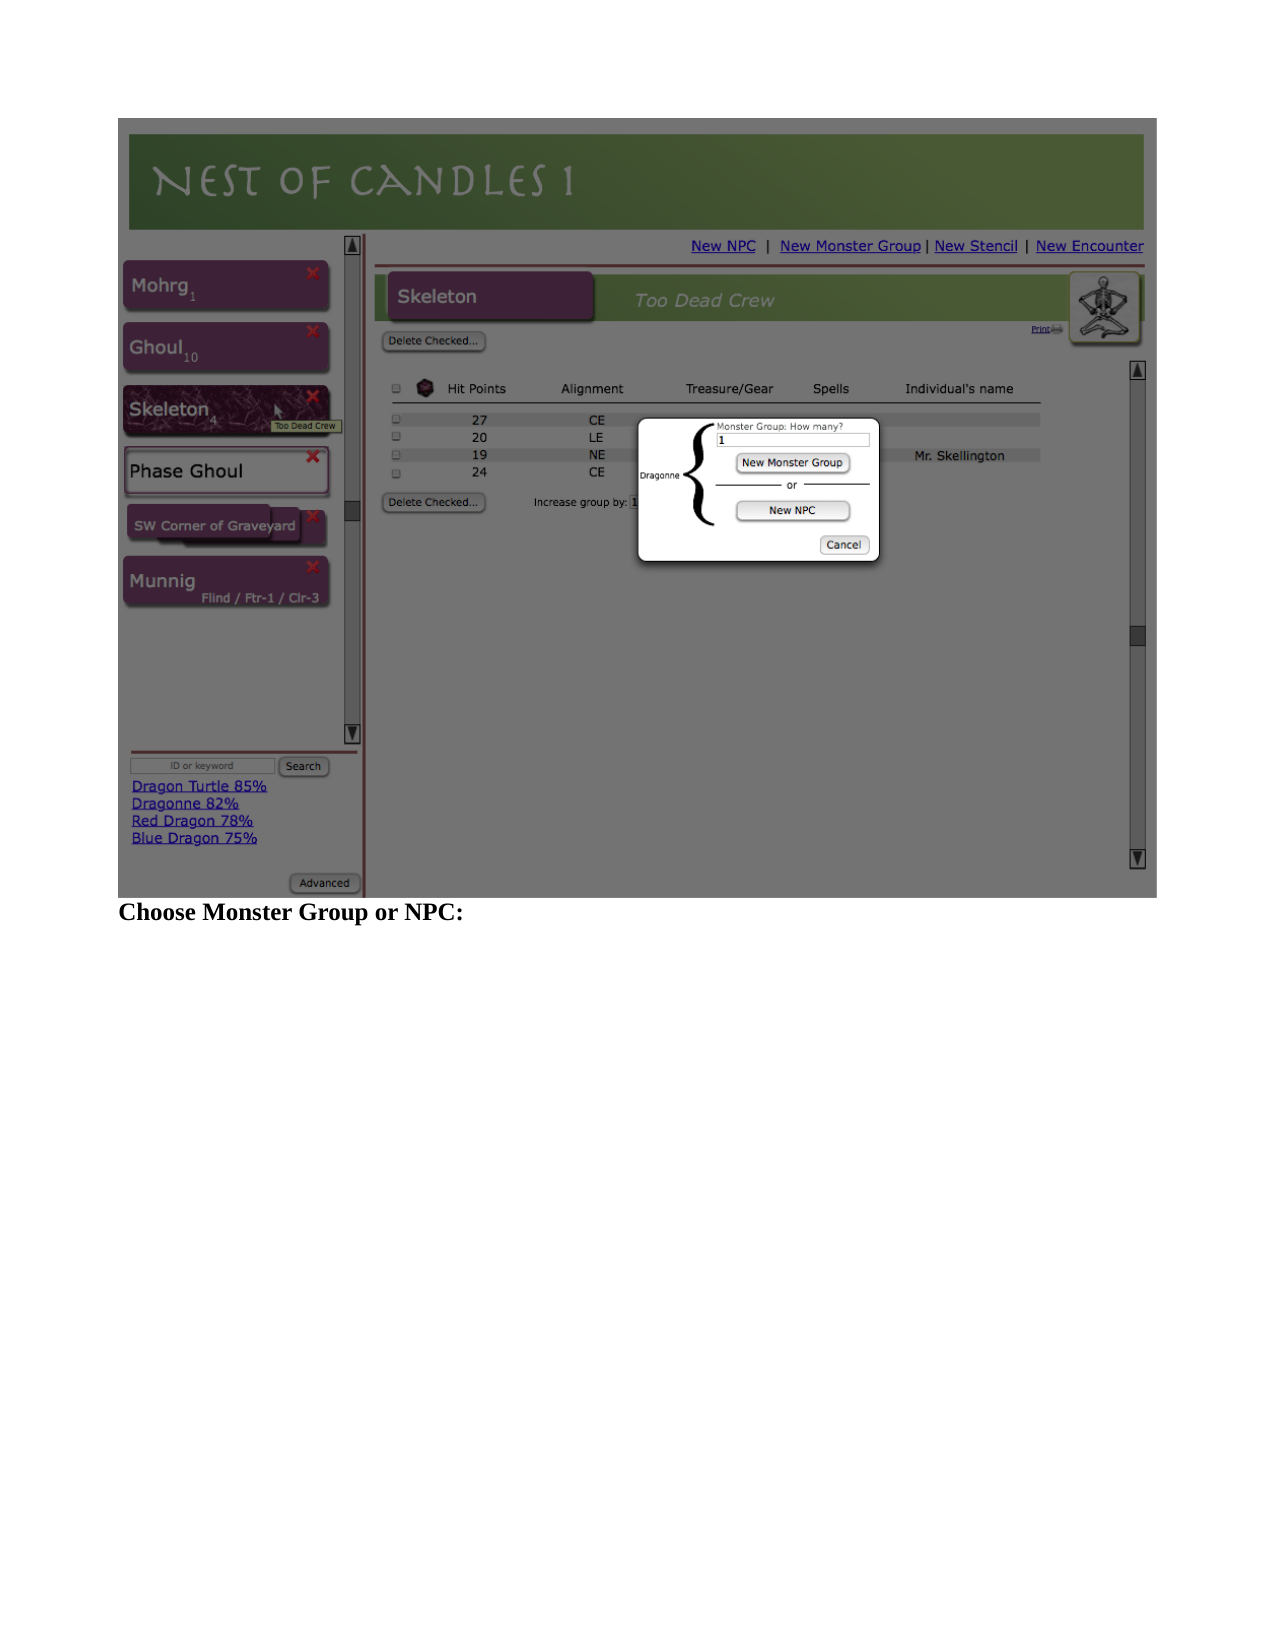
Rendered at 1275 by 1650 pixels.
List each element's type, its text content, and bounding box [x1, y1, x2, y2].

picture [118, 118, 1157, 898]
text Choose Monster Group or NPC: [118, 898, 1157, 926]
